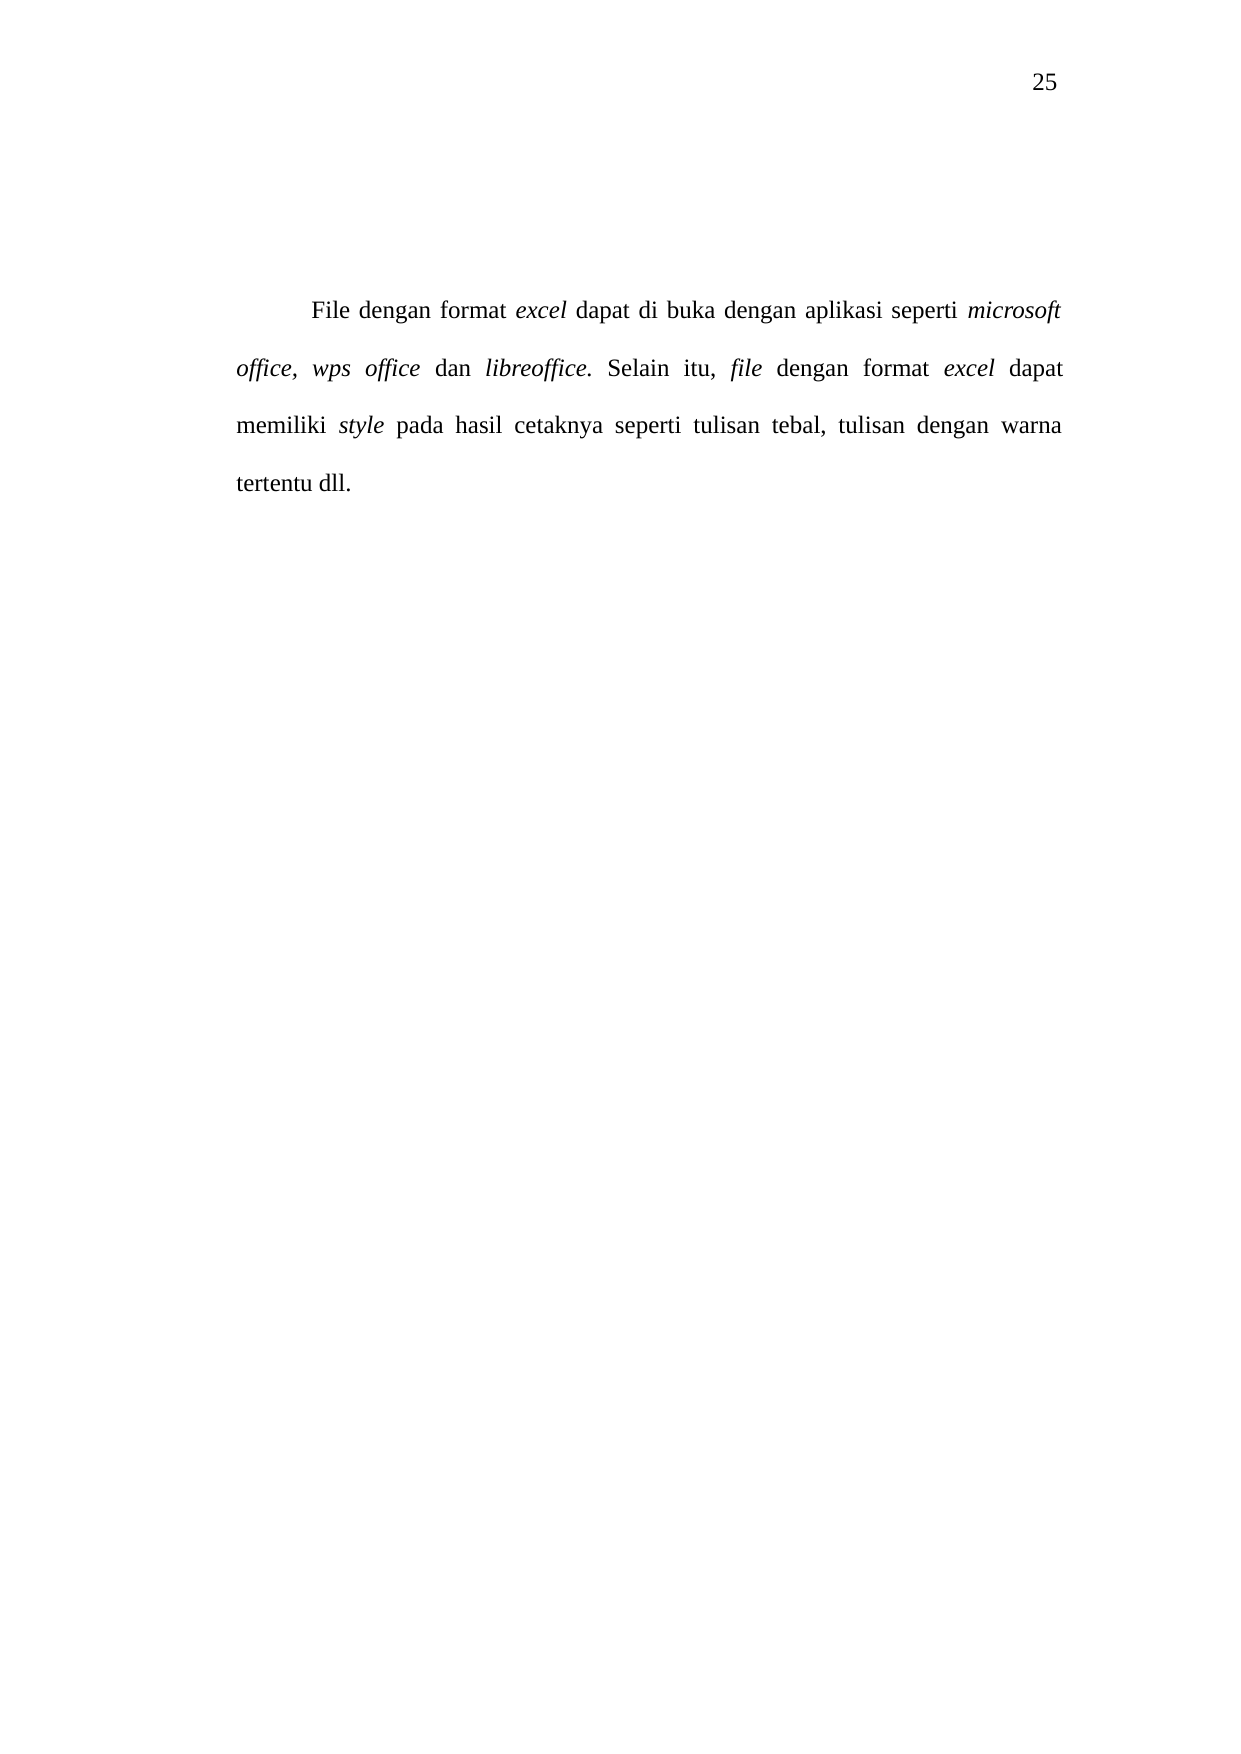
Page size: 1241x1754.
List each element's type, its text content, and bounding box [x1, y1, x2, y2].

text File dengan format excel dapat di buka dengan aplikasi seperti microsoft office, wps office dan libreoffice. Selain itu, file dengan format excel dapat memiliki style pada hasil cetaknya seperti tulisan tebal, tulisan dengan warna tertentu dll. [236, 295, 1063, 497]
